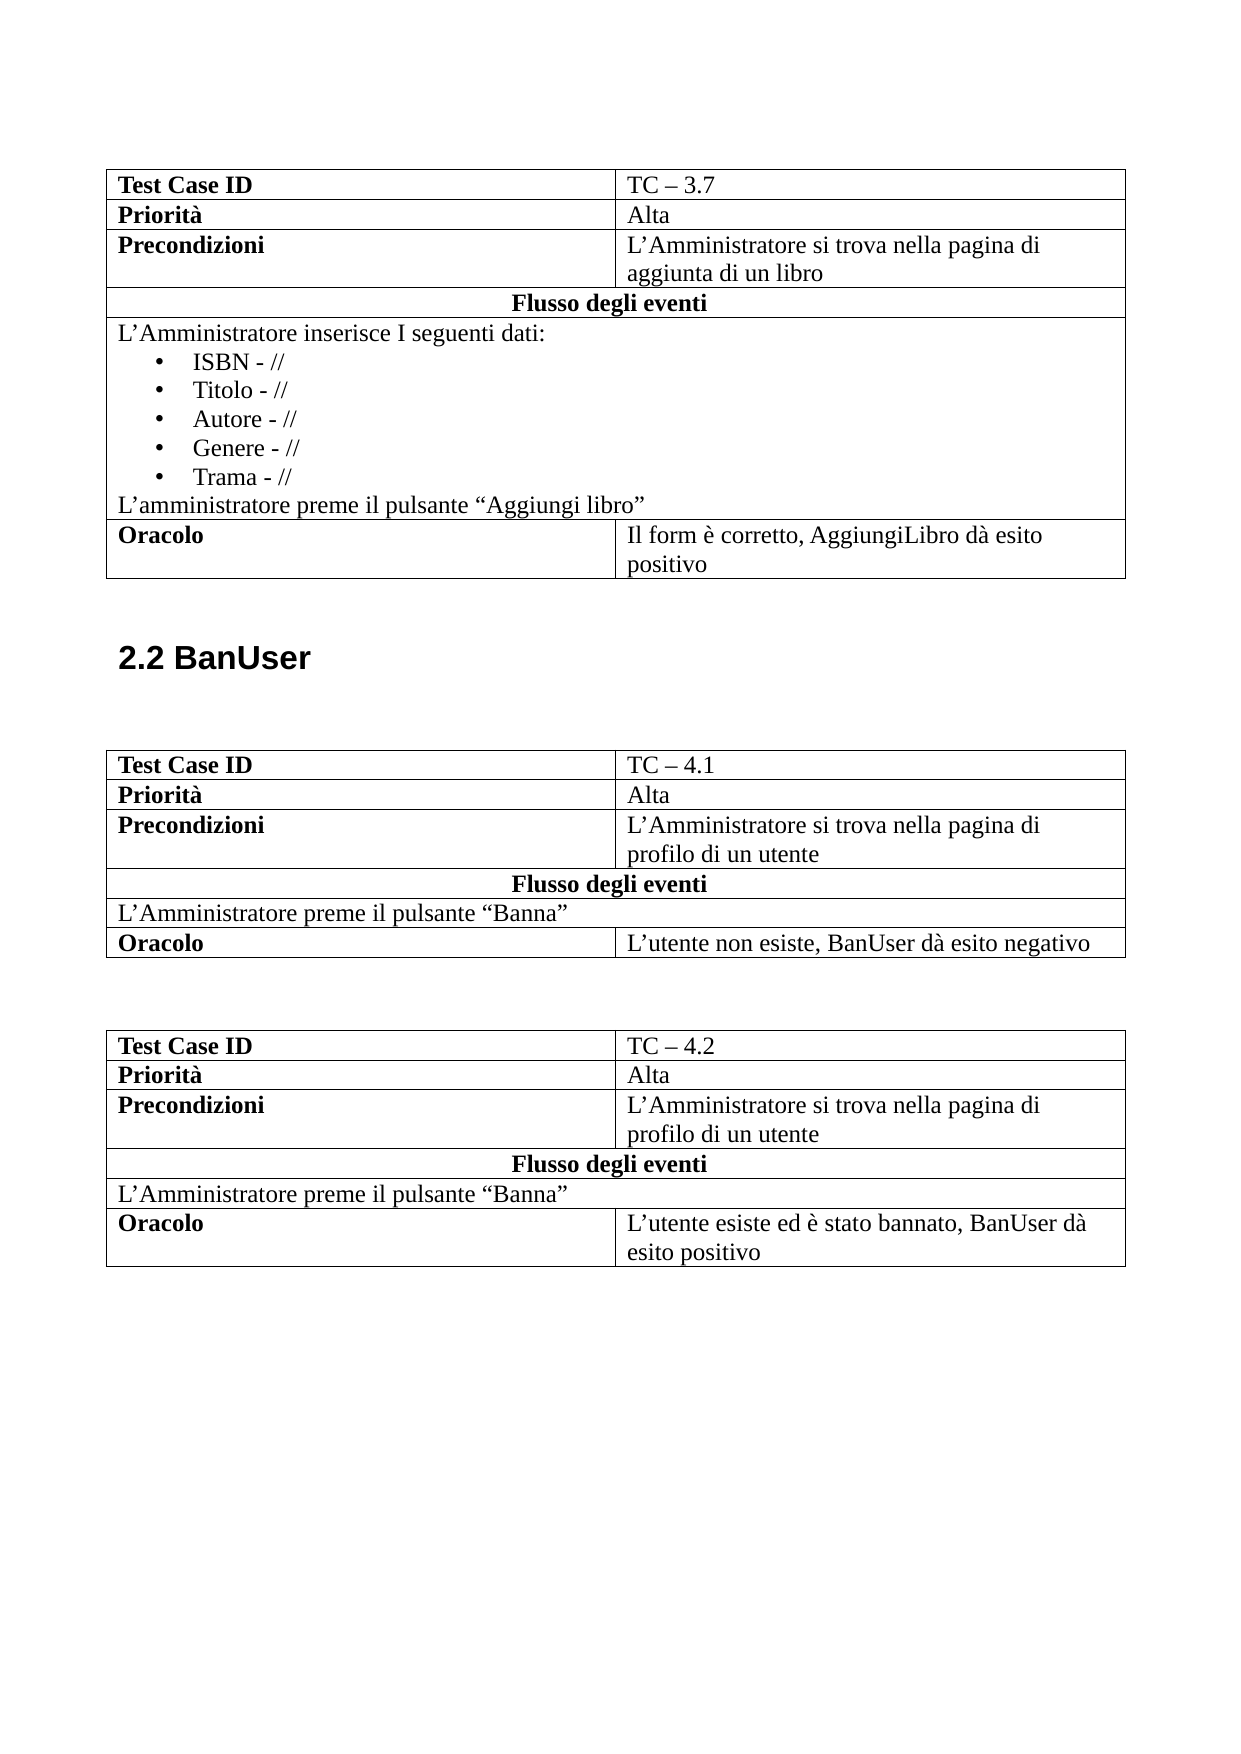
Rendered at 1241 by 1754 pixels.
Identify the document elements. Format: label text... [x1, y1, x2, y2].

table_cell Oracolo [107, 928, 615, 957]
table_cell Flusso degli eventi [107, 869, 1125, 897]
table_cell Flusso degli eventi [107, 1149, 1125, 1178]
table_cell Flusso degli eventi [107, 288, 1125, 317]
table_header Test Case ID [107, 170, 615, 199]
table_cell L’Amministratore preme il pulsante “Banna” [107, 1179, 1125, 1207]
table_cell Precondizioni [107, 1090, 615, 1148]
table_cell L’Amministratore inserisce I seguenti dati: ISBN - // Titolo - // Autore - // Genere - // Trama - // L’amministratore preme il pulsante “Aggiungi libro” [107, 318, 1125, 519]
table_header TC – 4.2 [616, 1031, 1125, 1059]
table_cell Priorità [107, 1061, 615, 1089]
table_cell L’utente esiste ed è stato bannato, BanUser dà esito positivo [616, 1209, 1125, 1266]
table_cell L’Amministratore preme il pulsante “Banna” [107, 899, 1125, 927]
table_cell L’utente non esiste, BanUser dà esito negativo [616, 928, 1125, 957]
table_cell Alta [616, 780, 1125, 809]
table_cell Priorità [107, 200, 615, 229]
table_cell L’Amministratore si trova nella pagina di profilo di un utente [616, 810, 1125, 868]
table_cell Oracolo [107, 1209, 615, 1266]
table_cell L’Amministratore si trova nella pagina di profilo di un utente [616, 1090, 1125, 1148]
table_cell Precondizioni [107, 230, 615, 287]
table_cell Il form è corretto, AggiungiLibro dà esito positivo [616, 520, 1125, 578]
table_cell L’Amministratore si trova nella pagina di aggiunta di un libro [616, 230, 1125, 287]
table_header TC – 3.7 [616, 170, 1125, 199]
table_header Test Case ID [107, 751, 615, 779]
table_cell Precondizioni [107, 810, 615, 868]
subtitle 2.2 BanUser [118, 638, 1122, 676]
table_cell Alta [616, 1061, 1125, 1089]
table_cell Alta [616, 200, 1125, 229]
table_header TC – 4.1 [616, 751, 1125, 779]
table_header Test Case ID [107, 1031, 615, 1059]
table_cell Oracolo [107, 520, 615, 578]
table_cell Priorità [107, 780, 615, 809]
